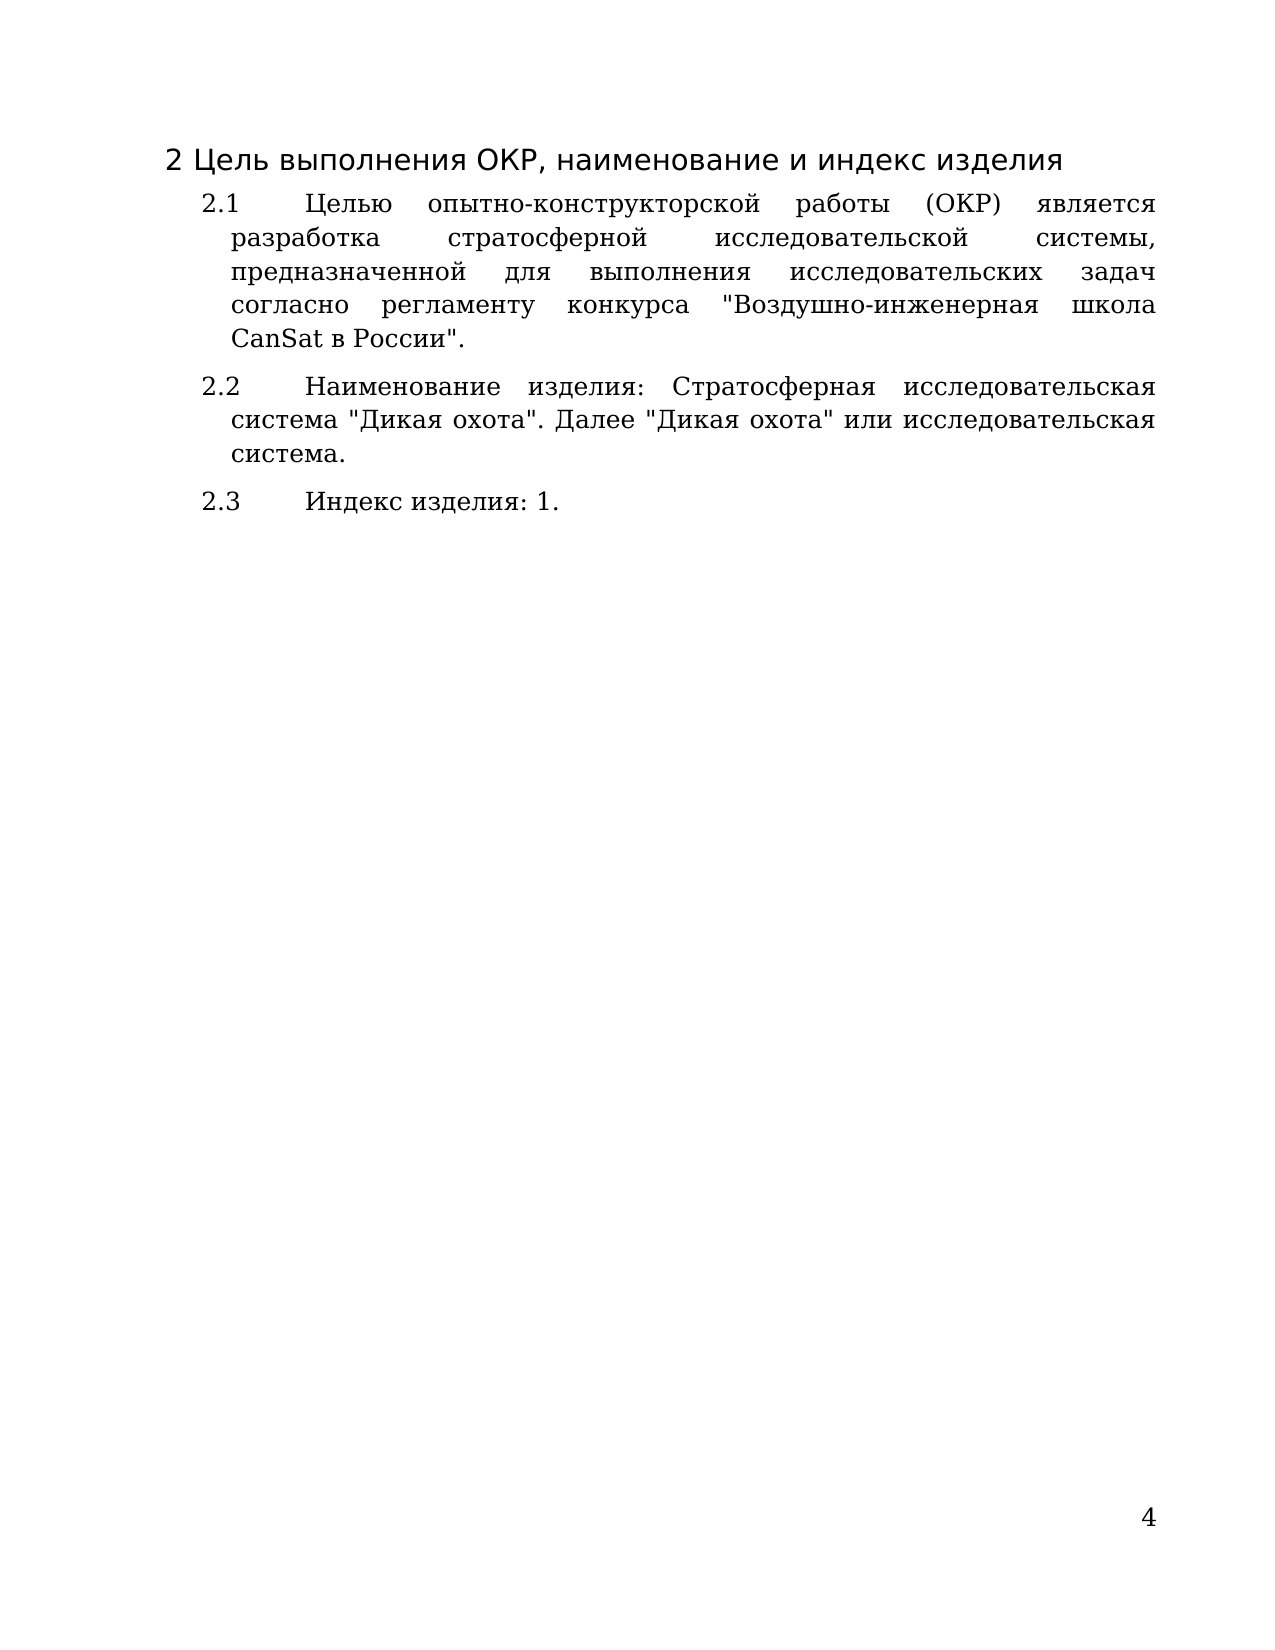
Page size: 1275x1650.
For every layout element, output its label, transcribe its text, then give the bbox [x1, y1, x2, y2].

subtitle Цель выполнения ОКР, наименование и индекс изделия [156, 143, 1157, 177]
list Целью опытно-конструкторской работы (ОКР) является разработка стратосферной исследовательской системы, предназначенной для выполнения исследовательских задач согласно регламенту конкурса "Воздушно-инженерная школа CanSat в России". [193, 189, 1157, 353]
list Наименование изделия: Стратосферная исследовательская система "Дикая охота". Далее "Дикая охота" или исследовательская система. [193, 372, 1157, 468]
list Индекс изделия: 1. [193, 487, 1157, 516]
